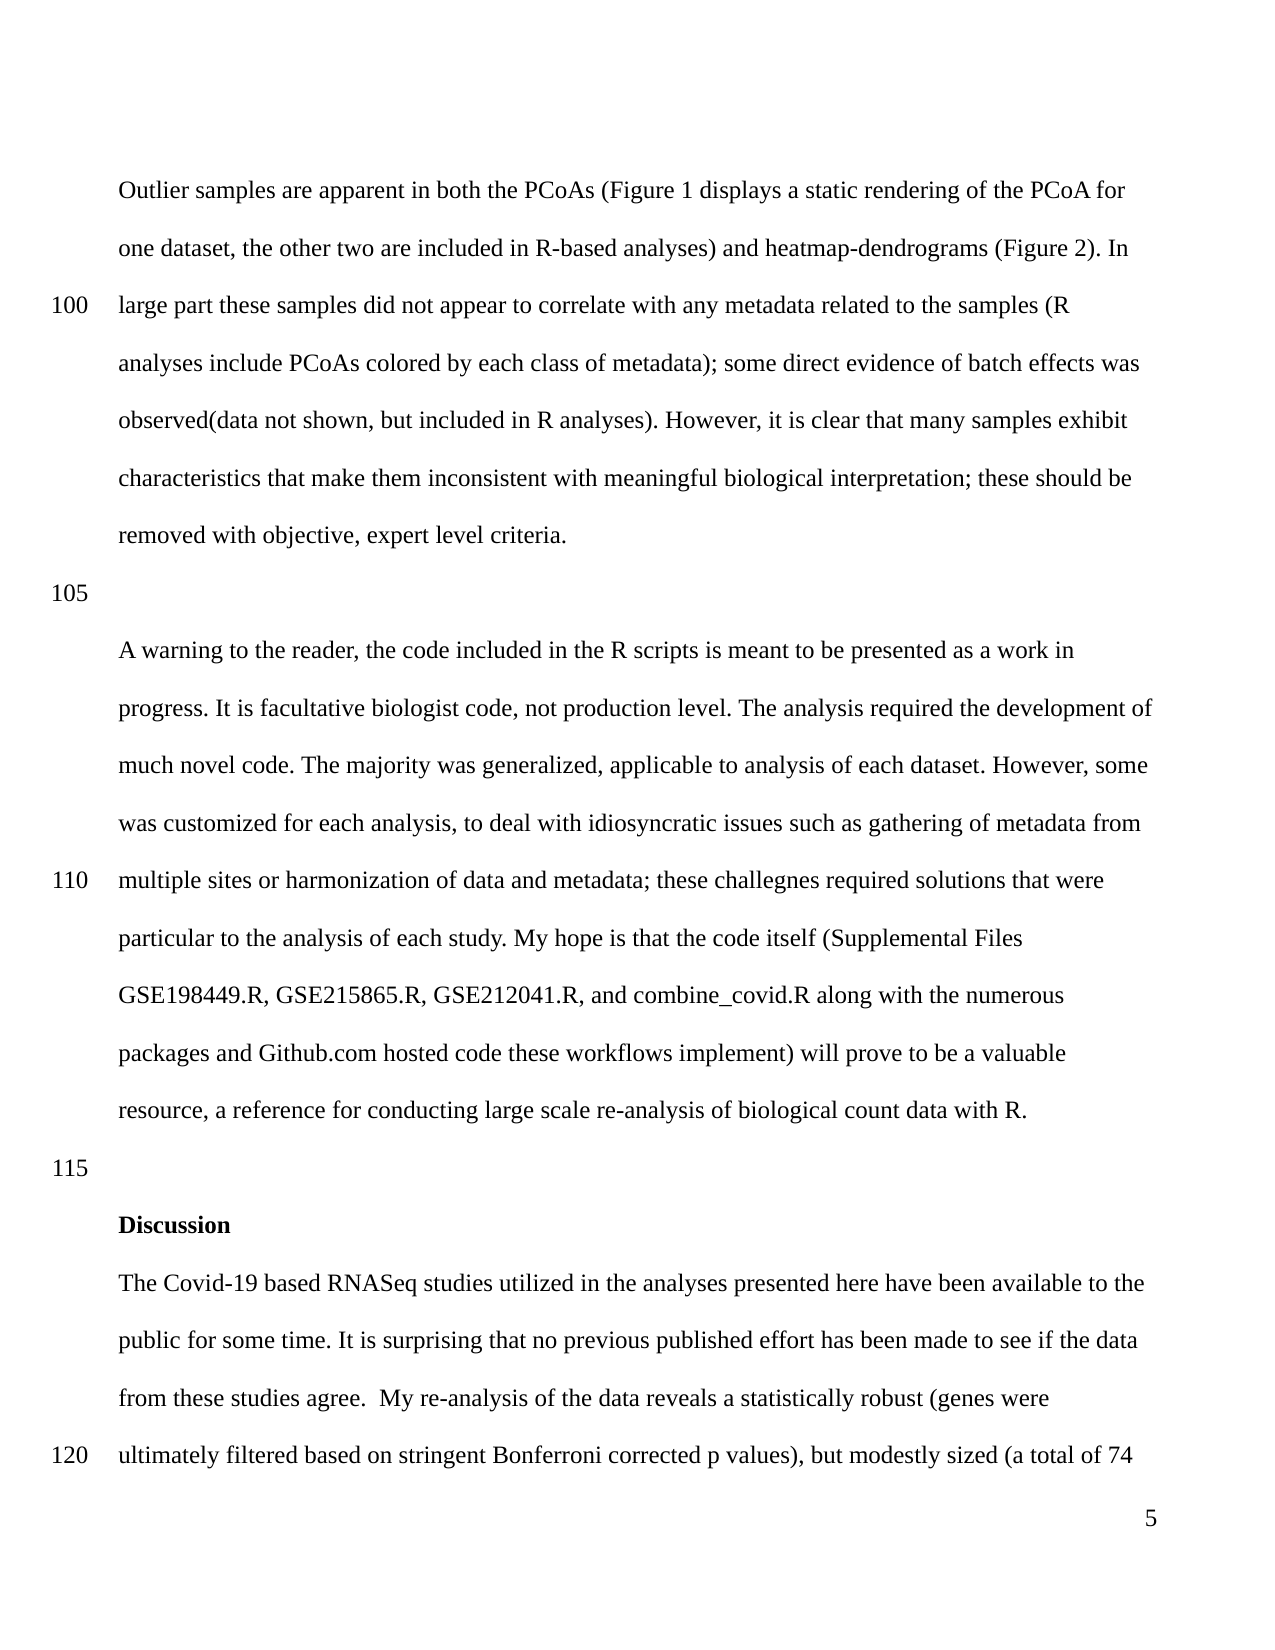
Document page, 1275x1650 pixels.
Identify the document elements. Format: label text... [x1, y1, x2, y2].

text Outlier samples are apparent in both the PCoAs (Figure 1 displays a static rendering of the PCoA for one dataset, the other two are included in R-based analyses) and heatmap-dendrograms (Figure 2). In large part these samples did not appear to correlate with any metadata related to the samples (R analyses include PCoAs colored by each class of metadata); some direct evidence of batch effects was observed(data not shown, but included in R analyses). However, it is clear that many samples exhibit characteristics that make them inconsistent with meaningful biological interpretation; these should be removed with objective, expert level criteria. [118, 176, 1157, 549]
text Discussion [118, 1211, 1157, 1239]
text A warning to the reader, the code included in the R scripts is meant to be presented as a work in progress. It is facultative biologist code, not production level. The analysis required the development of much novel code. The majority was generalized, applicable to analysis of each dataset. However, some was customized for each analysis, to deal with idiosyncratic issues such as gathering of metadata from multiple sites or harmonization of data and metadata; these challegnes required solutions that were particular to the analysis of each study. My hope is that the code itself (Supplemental Files GSE198449.R, GSE215865.R, GSE212041.R, and combine_covid.R along with the numerous packages and Github.com hosted code these workflows implement) will prove to be a valuable resource, a reference for conducting large scale re-analysis of biological count data with R. [118, 636, 1157, 1124]
text The Covid-19 based RNASeq studies utilized in the analyses presented here have been available to the public for some time. It is surprising that no previous published effort has been made to see if the data from these studies agree. My re-analysis of the data reveals a statistically robust (genes were ultimately filtered based on stringent Bonferroni corrected p values), but modestly sized (a total of 74 [118, 1268, 1157, 1469]
